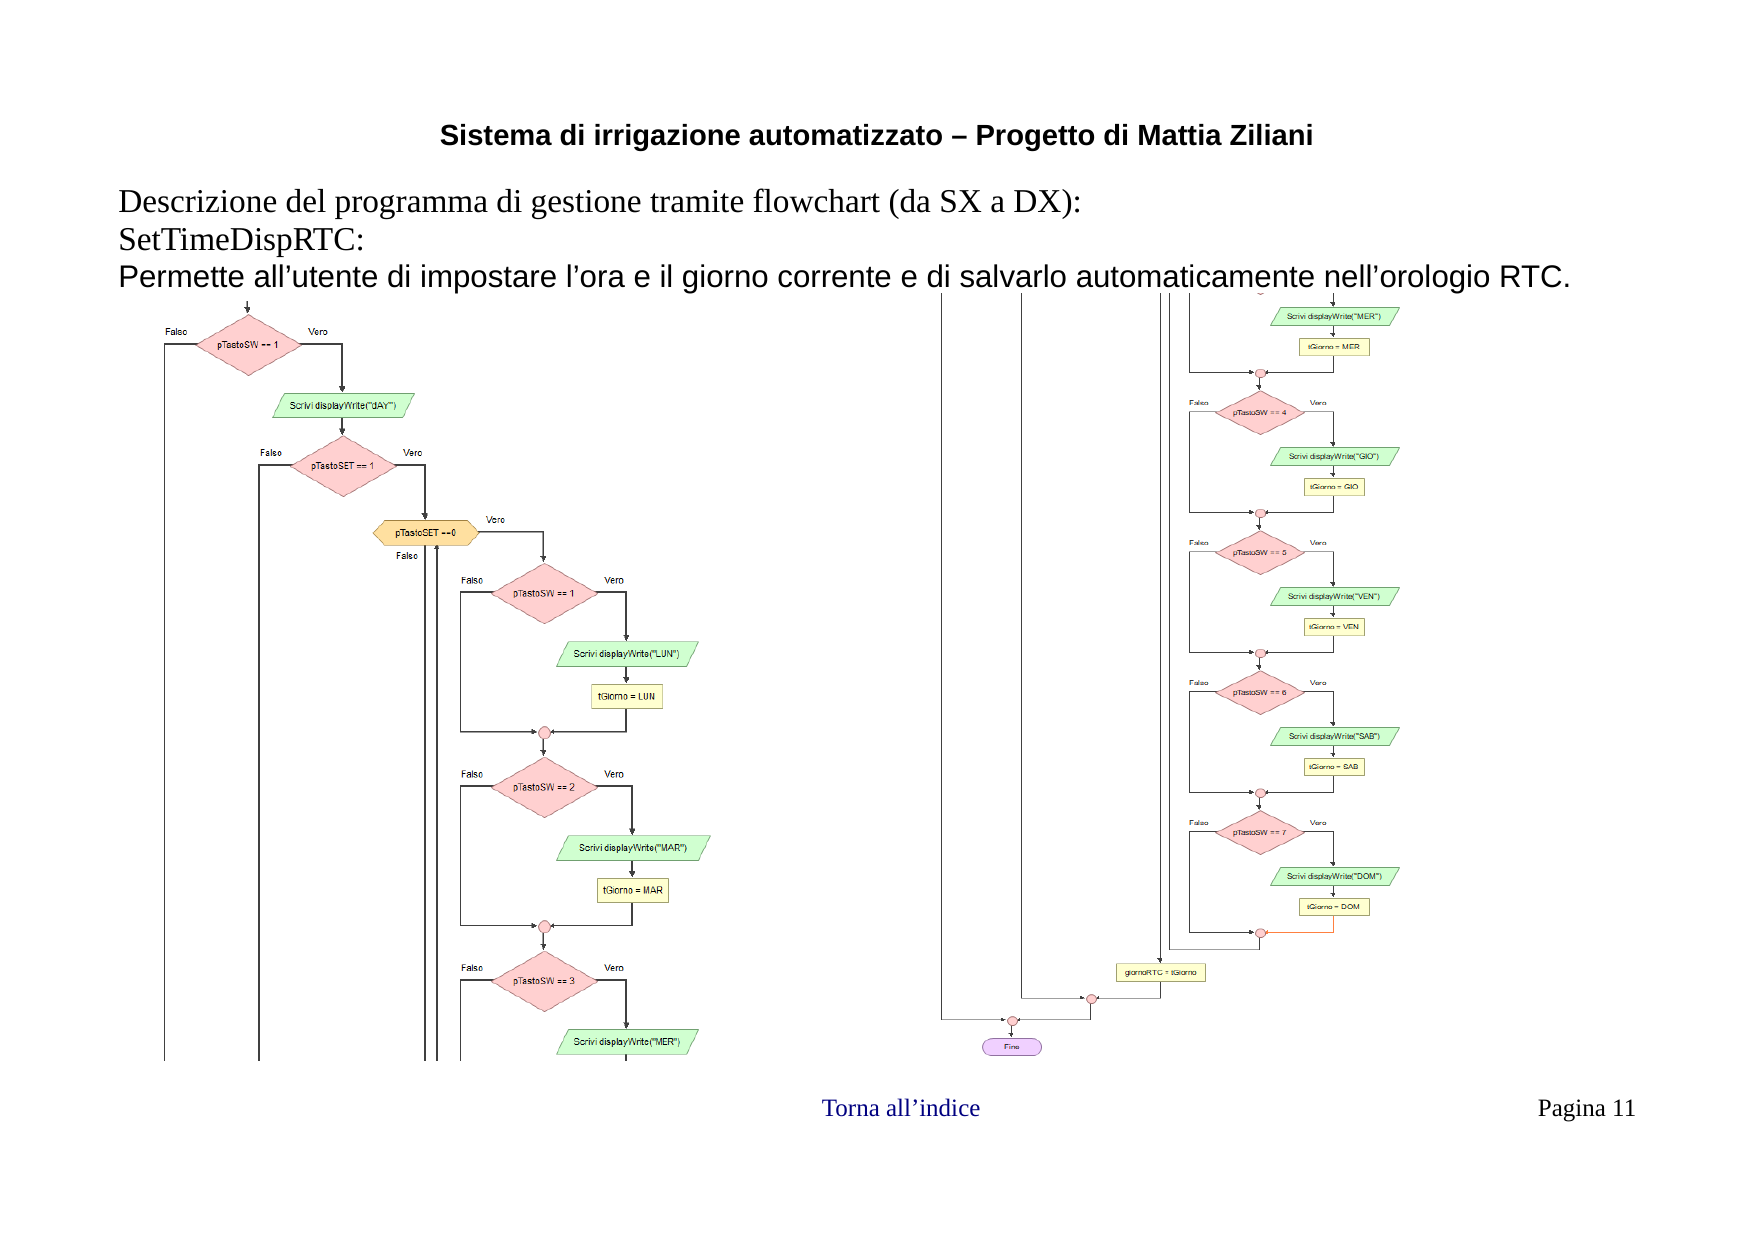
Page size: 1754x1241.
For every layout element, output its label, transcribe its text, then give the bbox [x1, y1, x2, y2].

text Descrizione del programma di gestione tramite flowchart (da SX a DX): [118, 181, 1636, 219]
text Permette all’utente di impostare l’ora e il giorno corrente e di salvarlo automaticamente nell’orologio RTC. [118, 258, 1636, 294]
picture [907, 293, 1426, 1061]
text SetTimeDispRTC: [118, 219, 1636, 258]
picture [132, 301, 728, 1061]
